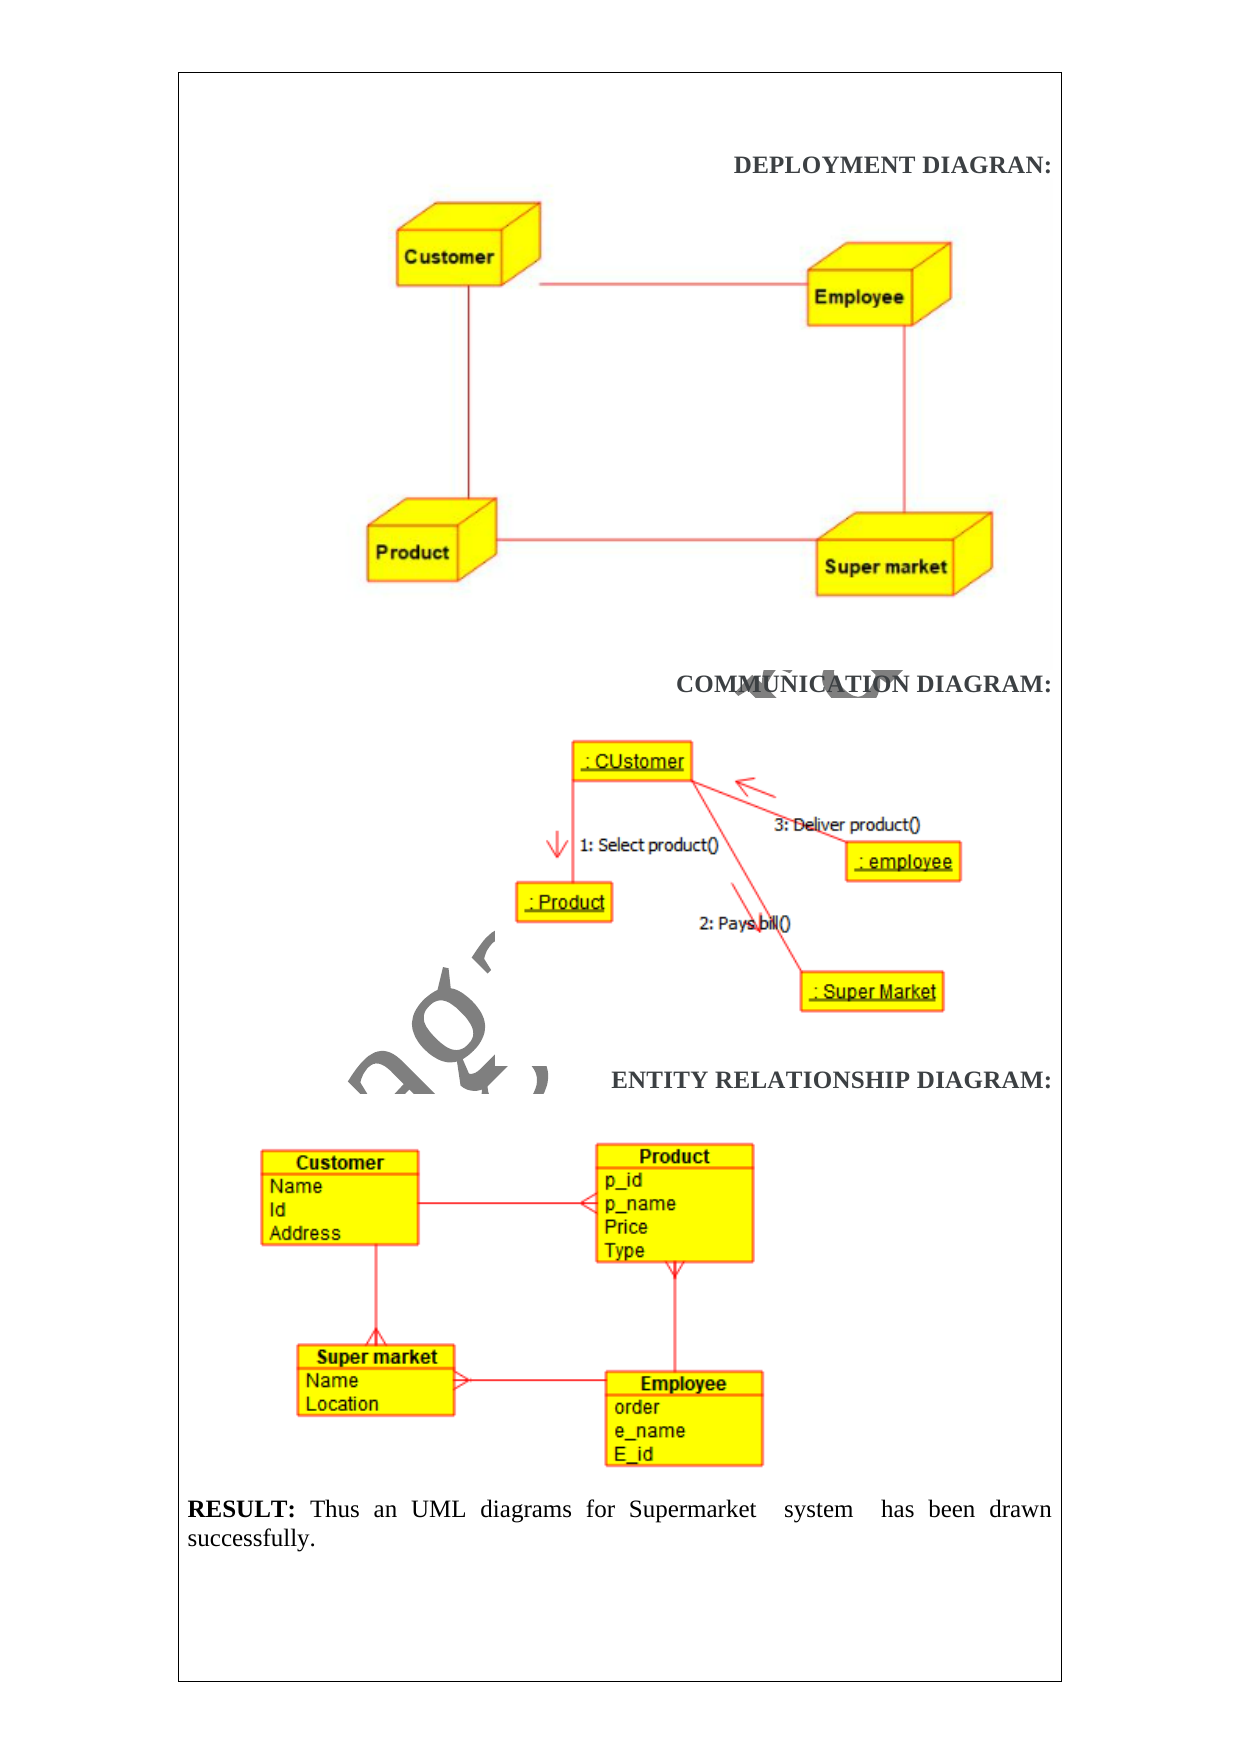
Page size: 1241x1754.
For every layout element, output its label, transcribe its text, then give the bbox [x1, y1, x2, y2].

picture [332, 178, 1053, 670]
text RESULT: Thus an UML diagrams for Supermarket system has been drawn successfully. [187, 1494, 1053, 1552]
picture [187, 1094, 877, 1494]
picture [495, 698, 1053, 1066]
text DEPLOYMENT DIAGRAN: COMMUNICATION DIAGRAM: ENTITY RELATIONSHIP DIAGRAM: [187, 150, 1053, 1094]
